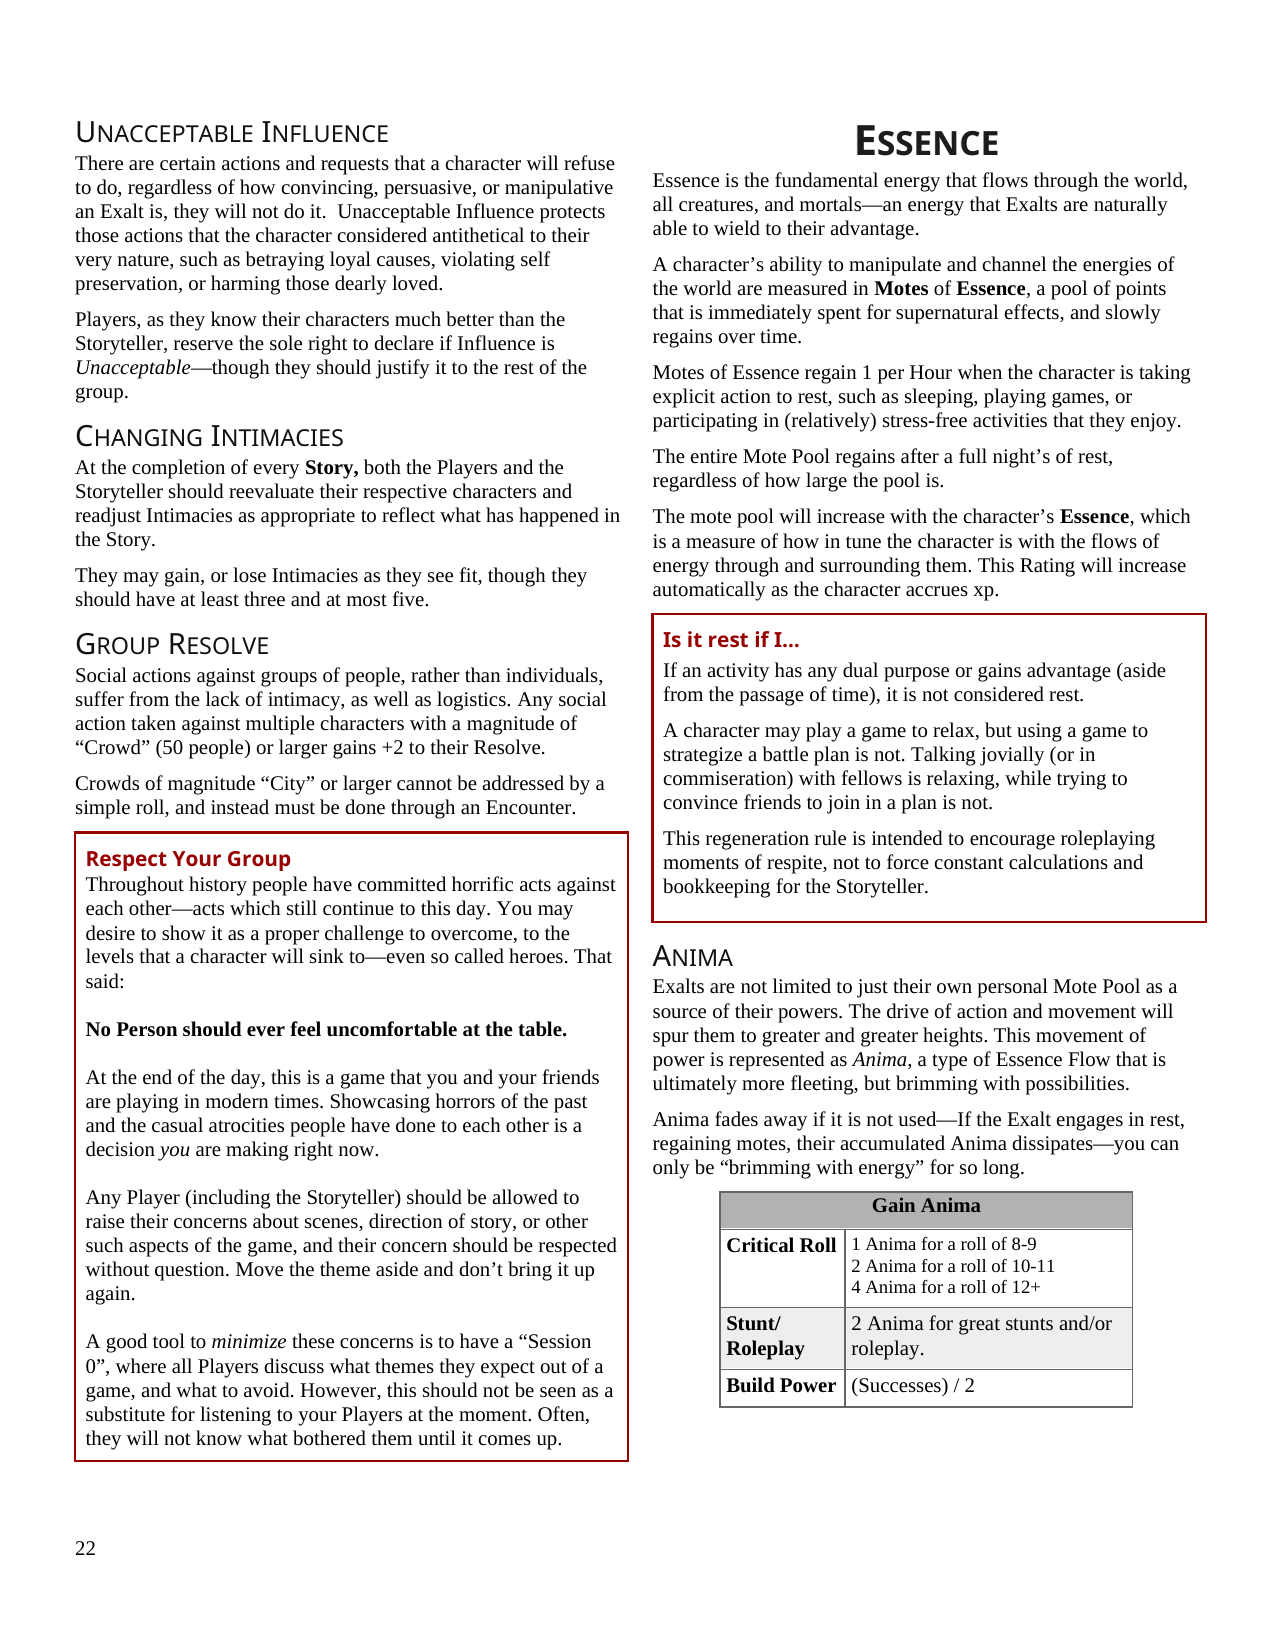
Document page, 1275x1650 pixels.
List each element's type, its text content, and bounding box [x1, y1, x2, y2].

text They may gain, or lose Intimacies as they see fit, though they should have at least three and at most five. [75, 563, 622, 611]
table_cell 2 Anima for great stunts and/or roleplay. [846, 1308, 1132, 1368]
table_cell Build Power [721, 1370, 844, 1406]
table_cell Stunt/Roleplay [721, 1308, 844, 1368]
subtitle Unacceptable Influence [75, 111, 622, 151]
subtitle Anima [652, 935, 1200, 974]
table_cell (Successes) / 2 [846, 1370, 1132, 1406]
text Essence is the fundamental energy that flows through the world, all creatures, and mortals—an energy that Exalts are naturally able to wield to their advantage. [652, 168, 1200, 240]
subtitle Essence [652, 111, 1200, 168]
table_cell Critical Roll [721, 1230, 844, 1307]
table_header Is it rest if I… If an activity has any dual purpose or gains advantage (aside from the passage of time), it is not considered rest. A character may play a game to relax, but using a game to strategize a battle plan is not. Talking jovially (or in commiseration) with fellows is relaxing, while trying to convince friends to join in a plan is not. This regeneration rule is intended to encourage roleplaying moments of respite, not to force constant calculations and bookkeeping for the Storyteller. [654, 615, 1205, 921]
table_header Gain Anima [721, 1193, 1132, 1228]
text The entire Mote Pool regains after a full night’s of rest, regardless of how large the pool is. [652, 444, 1200, 492]
text Exalts are not limited to just their own personal Mote Pool as a source of their powers. The drive of action and movement will spur them to greater and greater heights. This movement of power is represented as Anima, a type of Essence Flow that is ultimately more fleeting, but brimming with possibilities. [652, 974, 1200, 1095]
text The mote pool will increase with the character’s Essence, which is a measure of how in tune the character is with the flows of energy through and surrounding them. This Rating will increase automatically as the character accrues xp. [652, 504, 1200, 601]
text A character’s ability to manipulate and channel the energies of the world are measured in Motes of Essence, a pool of points that is immediately spent for supernatural effects, and slowly regains over time. [652, 252, 1200, 348]
subtitle Changing Intimacies [75, 415, 622, 455]
text Motes of Essence regain 1 per Hour when the character is taking explicit action to rest, such as sleeping, playing games, or participating in (relatively) stress-free activities that they enjoy. [652, 360, 1200, 432]
subtitle Group Resolve [75, 623, 622, 663]
text At the completion of every Story, both the Players and the Storyteller should reevaluate their respective characters and readjust Intimacies as appropriate to reflect what has happened in the Story. [75, 455, 622, 551]
text There are certain actions and requests that a character will refuse to do, regardless of how convincing, persuasive, or manipulative an Exalt is, they will not do it. Unacceptable Influence protects those actions that the character considered antithetical to their very nature, such as betraying loyal causes, violating self preservation, or harming those dearly loved. [75, 151, 622, 295]
text Crowds of magnitude “City” or larger cannot be addressed by a simple roll, and instead must be done through an Encounter. [75, 771, 622, 819]
text Social actions against groups of people, rather than individuals, suffer from the lack of intimacy, as well as logistics. Any social action taken against multiple characters with a magnitude of “Crowd” (50 people) or larger gains +2 to their Resolve. [75, 663, 622, 759]
text Anima fades away if it is not used—If the Exalt engages in rest, regaining motes, their accumulated Anima dissipates—you can only be “brimming with energy” for so long. [652, 1107, 1200, 1179]
table_header Respect Your Group Throughout history people have committed horrific acts against each other—acts which still continue to this day. You may desire to show it as a proper challenge to overcome, to the levels that a character will sink to—even so called heroes. That said: No Person should ever feel uncomfortable at the table. At the end of the day, this is a game that you and your friends are playing in modern times. Showcasing horrors of the past and the casual atrocities people have done to each other is a decision you are making right now. Any Player (including the Storyteller) should be allowed to raise their concerns about scenes, direction of story, or other such aspects of the game, and their concern should be respected without question. Move the theme aside and don’t bring it up again. A good tool to minimize these concerns is to have a “Session 0”, where all Players discuss what themes they expect out of a game, and what to avoid. However, this should not be seen as a substitute for listening to your Players at the moment. Often, they will not know what bothered them until it comes up. [76, 834, 627, 1460]
text Players, as they know their characters much better than the Storyteller, reserve the sole right to declare if Influence is Unacceptable—though they should justify it to the rest of the group. [75, 307, 622, 403]
table_cell 1 Anima for a roll of 8-9 2 Anima for a roll of 10-11 4 Anima for a roll of 12+ [846, 1230, 1132, 1307]
